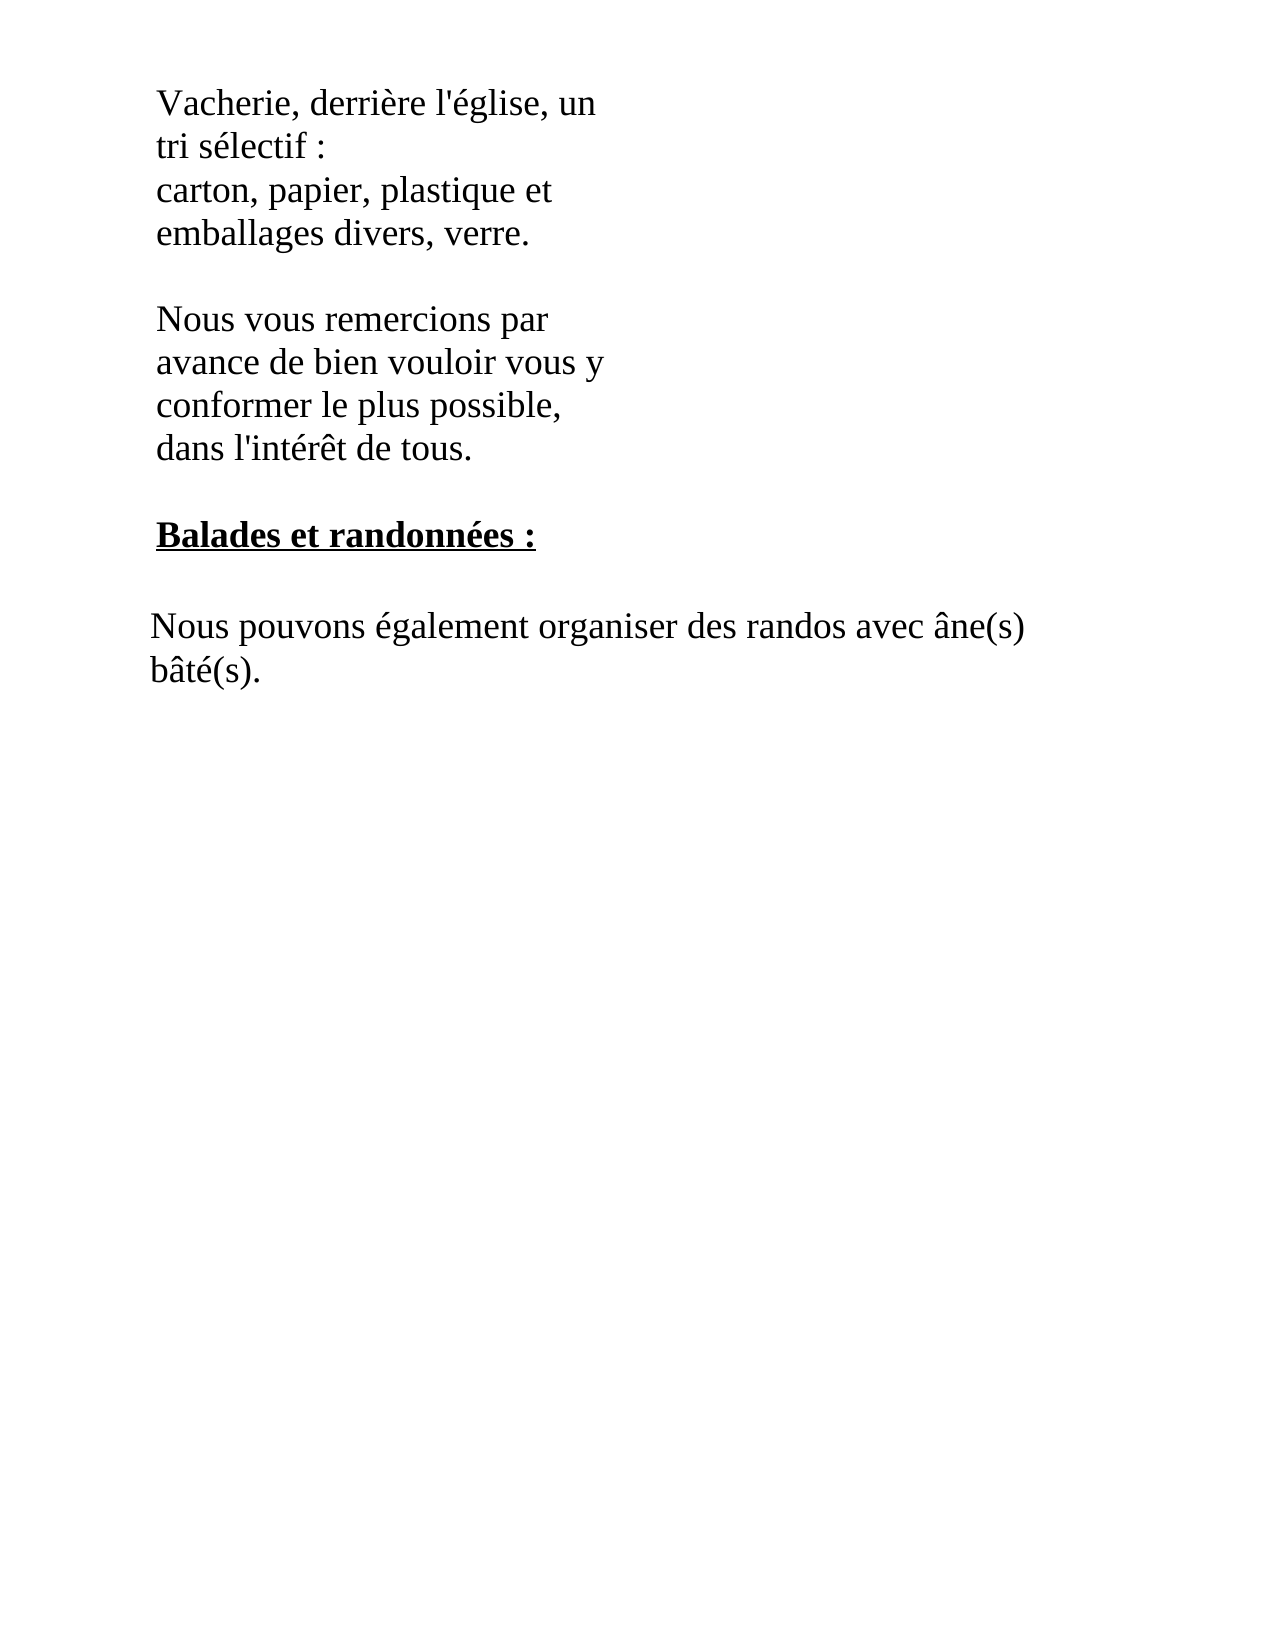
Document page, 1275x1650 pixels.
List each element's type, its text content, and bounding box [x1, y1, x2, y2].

table_cell [150, 906, 637, 961]
table_cell [150, 961, 637, 1016]
table_cell [638, 75, 1125, 604]
table_cell [150, 1070, 637, 1125]
table_cell Vacherie, derrière l'église, un tri sélectif : carton, papier, plastique et emballages divers, verre. Nous vous remercions par avance de bien vouloir vous y conformer le plus possible, dans l'intérêt de tous. Balades et randonnées : [150, 75, 637, 604]
table_cell [638, 906, 1125, 961]
table_cell [638, 1070, 1125, 1125]
table_header [150, 797, 637, 852]
table_cell [638, 961, 1125, 1016]
table_cell [638, 1016, 1125, 1070]
table_cell [150, 852, 637, 906]
text Nous pouvons également organiser des randos avec âne(s) bâté(s). [150, 604, 1125, 690]
table_cell [150, 1016, 637, 1070]
table_cell [638, 852, 1125, 906]
table_header [638, 797, 1125, 852]
